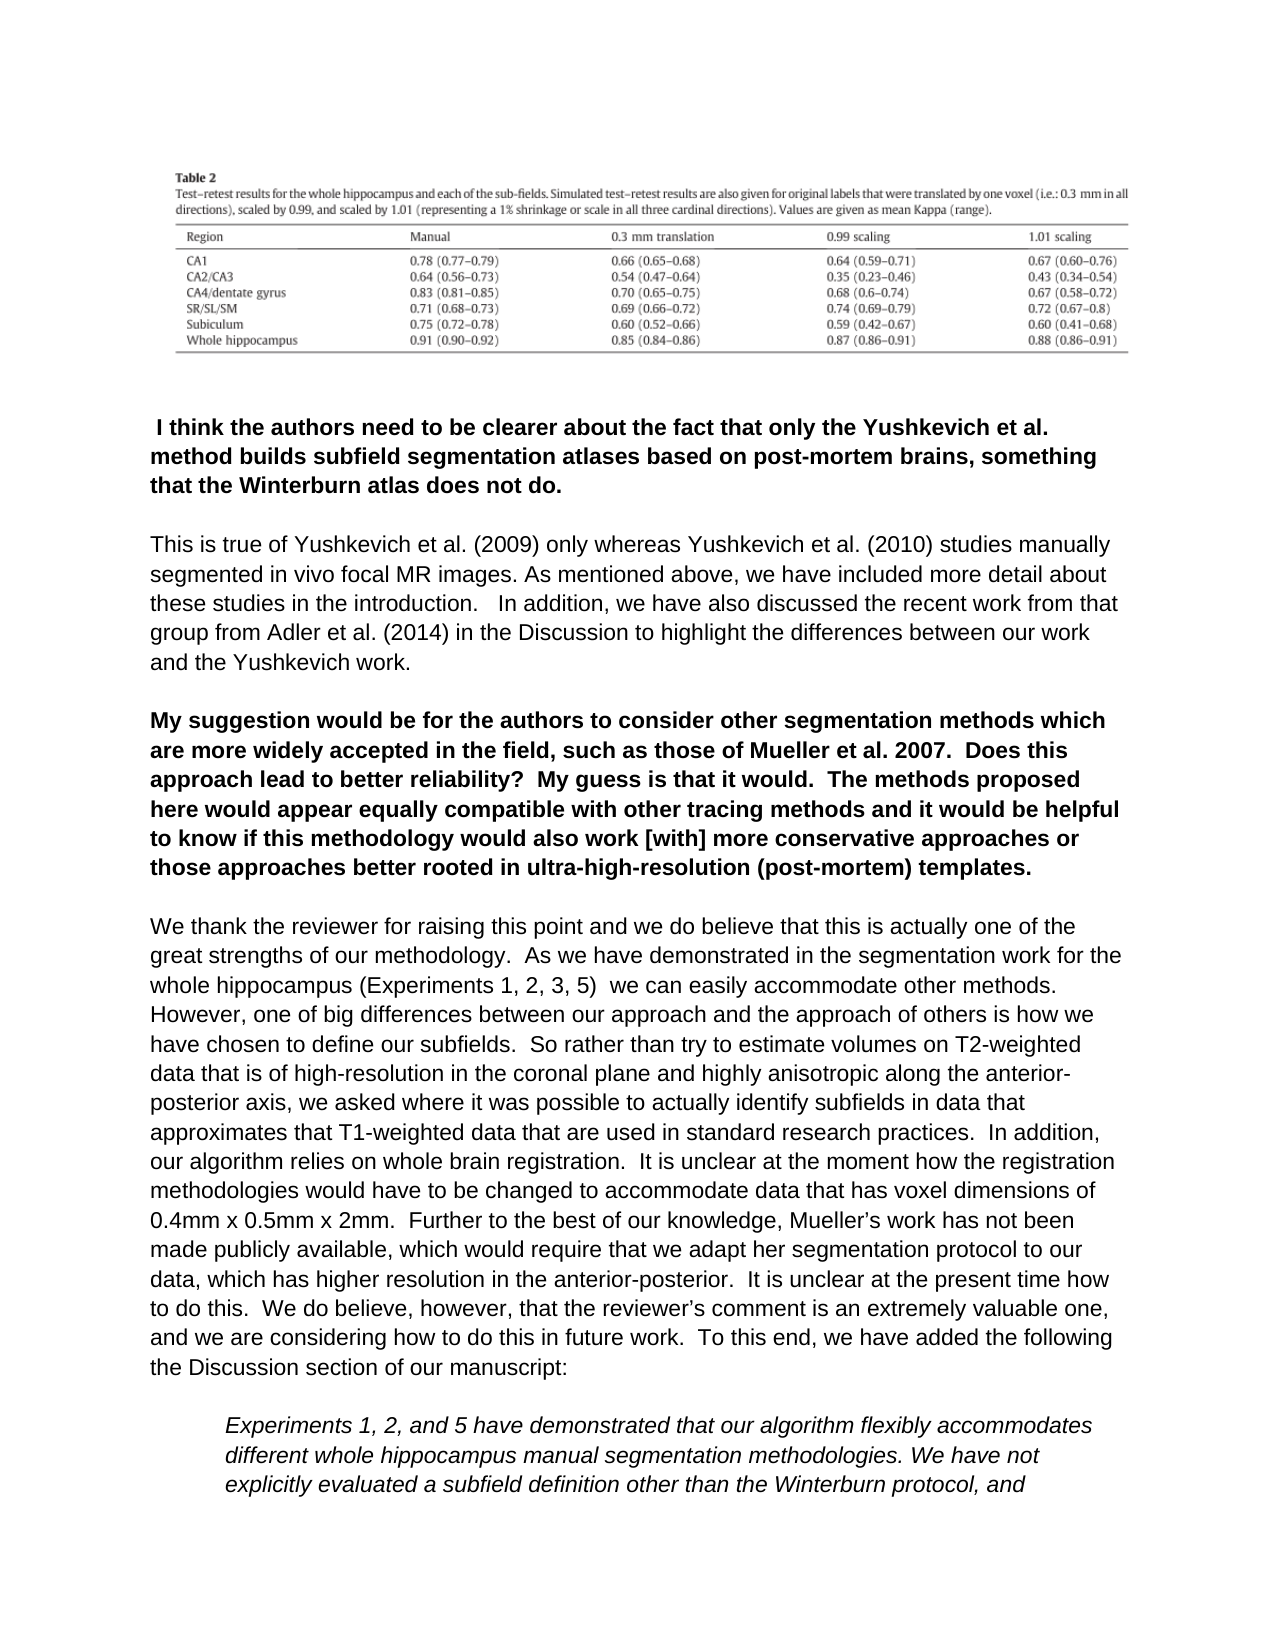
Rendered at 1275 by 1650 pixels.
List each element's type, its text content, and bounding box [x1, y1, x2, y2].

picture [168, 168, 1144, 363]
text My suggestion would be for the authors to consider other segmentation methods which are more widely accepted in the field, such as those of Mueller et al. 2007. Does this approach lead to better reliability? My guess is that it would. The methods proposed here would appear equally compatible with other tracing methods and it would be helpful to know if this methodology would also work [with] more conservative approaches or those approaches better rooted in ultra-high-resolution (post-mortem) templates. [150, 708, 1125, 881]
text We thank the reviewer for raising this point and we do believe that this is actually one of the great strengths of our methodology. As we have demonstrated in the segmentation work for the whole hippocampus (Experiments 1, 2, 3, 5) we can easily accommodate other methods. However, one of big differences between our approach and the approach of others is how we have chosen to define our subfields. So rather than try to estimate volumes on T2-weighted data that is of high-resolution in the coronal plane and highly anisotropic along the anterior-posterior axis, we asked where it was possible to actually identify subfields in data that approximates that T1-weighted data that are used in standard research practices. In addition, our algorithm relies on whole brain registration. It is unclear at the moment how the registration methodologies would have to be changed to accommodate data that has voxel dimensions of 0.4mm x 0.5mm x 2mm. Further to the best of our knowledge, Mueller’s work has not been made publicly available, which would require that we adapt her segmentation protocol to our data, which has higher resolution in the anterior-posterior. It is unclear at the present time how to do this. We do believe, however, that the reviewer’s comment is an extremely valuable one, and we are considering how to do this in future work. To this end, we have added the following the Discussion section of our manuscript: [150, 914, 1125, 1409]
text This is true of Yushkevich et al. (2009) only whereas Yushkevich et al. (2010) studies manually segmented in vivo focal MR images. As mentioned above, we have included more detail about these studies in the introduction. In addition, we have also discussed the recent work from that group from Adler et al. (2014) in the Discussion to highlight the differences between our work and the Yushkevich work. [150, 532, 1125, 675]
text Experiments 1, 2, and 5 have demonstrated that our algorithm flexibly accommodates different whole hippocampus manual segmentation methodologies. We have not explicitly evaluated a subfield definition other than the Winterburn protocol, and [225, 1413, 1125, 1497]
text I think the authors need to be clearer about the fact that only the Yushkevich et al. method builds subfield segmentation atlases based on post-mortem brains, something that the Winterburn atlas does not do. [150, 414, 1125, 499]
